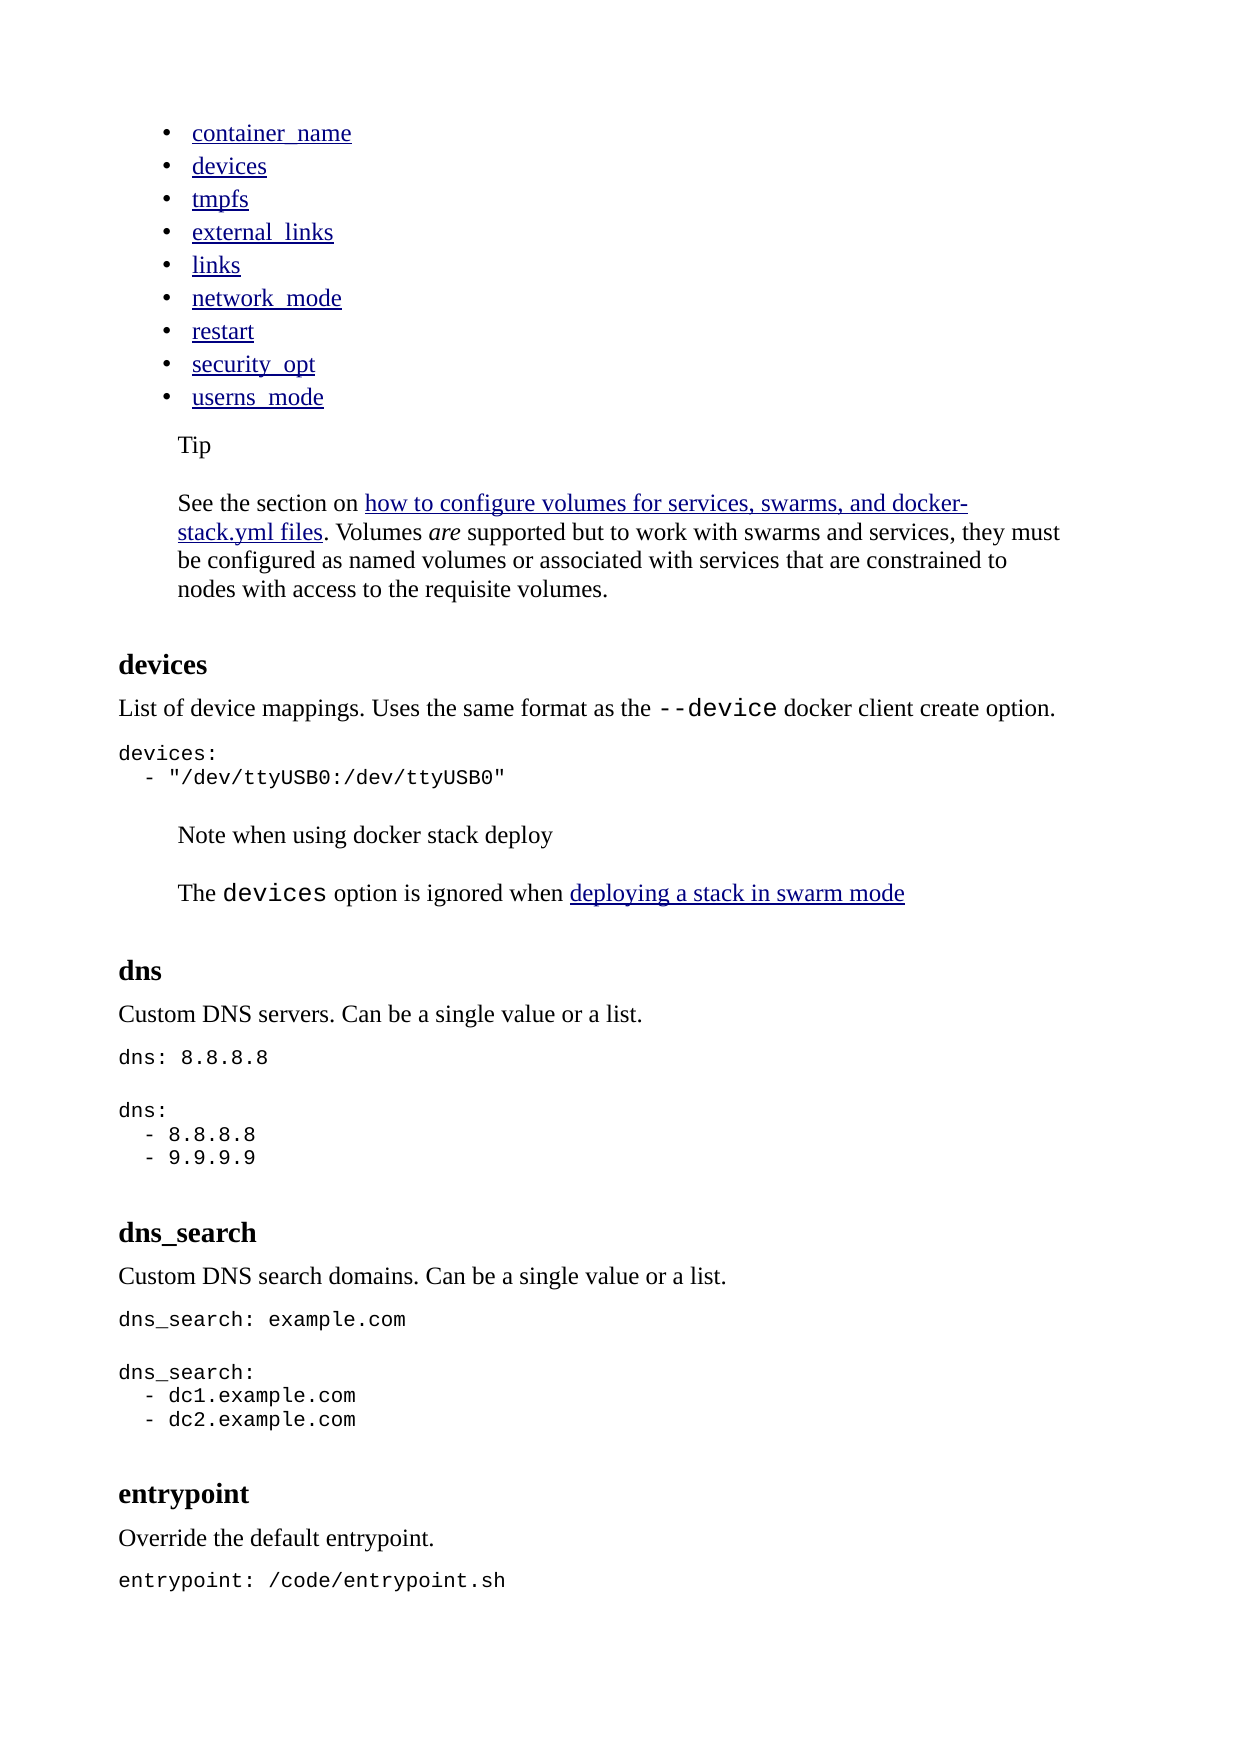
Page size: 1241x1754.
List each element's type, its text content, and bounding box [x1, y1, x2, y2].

text entrypoint: /code/entrypoint.sh [118, 1570, 1122, 1594]
list devices [162, 151, 1122, 180]
text Note when using docker stack deploy [177, 820, 1063, 849]
text Override the default entrypoint. [118, 1523, 1122, 1551]
text Custom DNS servers. Can be a single value or a list. [118, 999, 1122, 1028]
list restart [162, 316, 1122, 345]
text The devices option is ignored when deploying a stack in swarm mode [177, 878, 1063, 909]
subtitle entrypoint [118, 1477, 1122, 1510]
subtitle dns [118, 953, 1122, 987]
text List of device mappings. Uses the same format as the --device docker client create option. [118, 693, 1122, 724]
text See the section on how to configure volumes for services, swarms, and docker-stack.yml files. Volumes are supported but to work with swarms and services, they must be configured as named volumes or associated with services that are constrained to nodes with access to the requisite volumes. [177, 488, 1063, 603]
text devices: [118, 743, 1122, 767]
text - dc2.example.com [118, 1409, 1122, 1433]
list links [162, 250, 1122, 279]
subtitle devices [118, 647, 1122, 681]
list external_links [162, 217, 1122, 246]
text Tip [177, 430, 1063, 459]
text dns_search: example.com [118, 1308, 1122, 1332]
text dns: [118, 1100, 1122, 1123]
subtitle dns_search [118, 1215, 1122, 1248]
text - 9.9.9.9 [118, 1147, 1122, 1171]
text - 8.8.8.8 [118, 1123, 1122, 1147]
text dns: 8.8.8.8 [118, 1047, 1122, 1070]
list container_name [162, 118, 1122, 147]
list network_mode [162, 283, 1122, 312]
text - "/dev/ttyUSB0:/dev/ttyUSB0" [118, 767, 1122, 791]
text Custom DNS search domains. Can be a single value or a list. [118, 1261, 1122, 1290]
text dns_search: [118, 1362, 1122, 1385]
list userns_mode [162, 382, 1122, 411]
list security_opt [162, 349, 1122, 378]
text - dc1.example.com [118, 1385, 1122, 1409]
list tmpfs [162, 184, 1122, 213]
